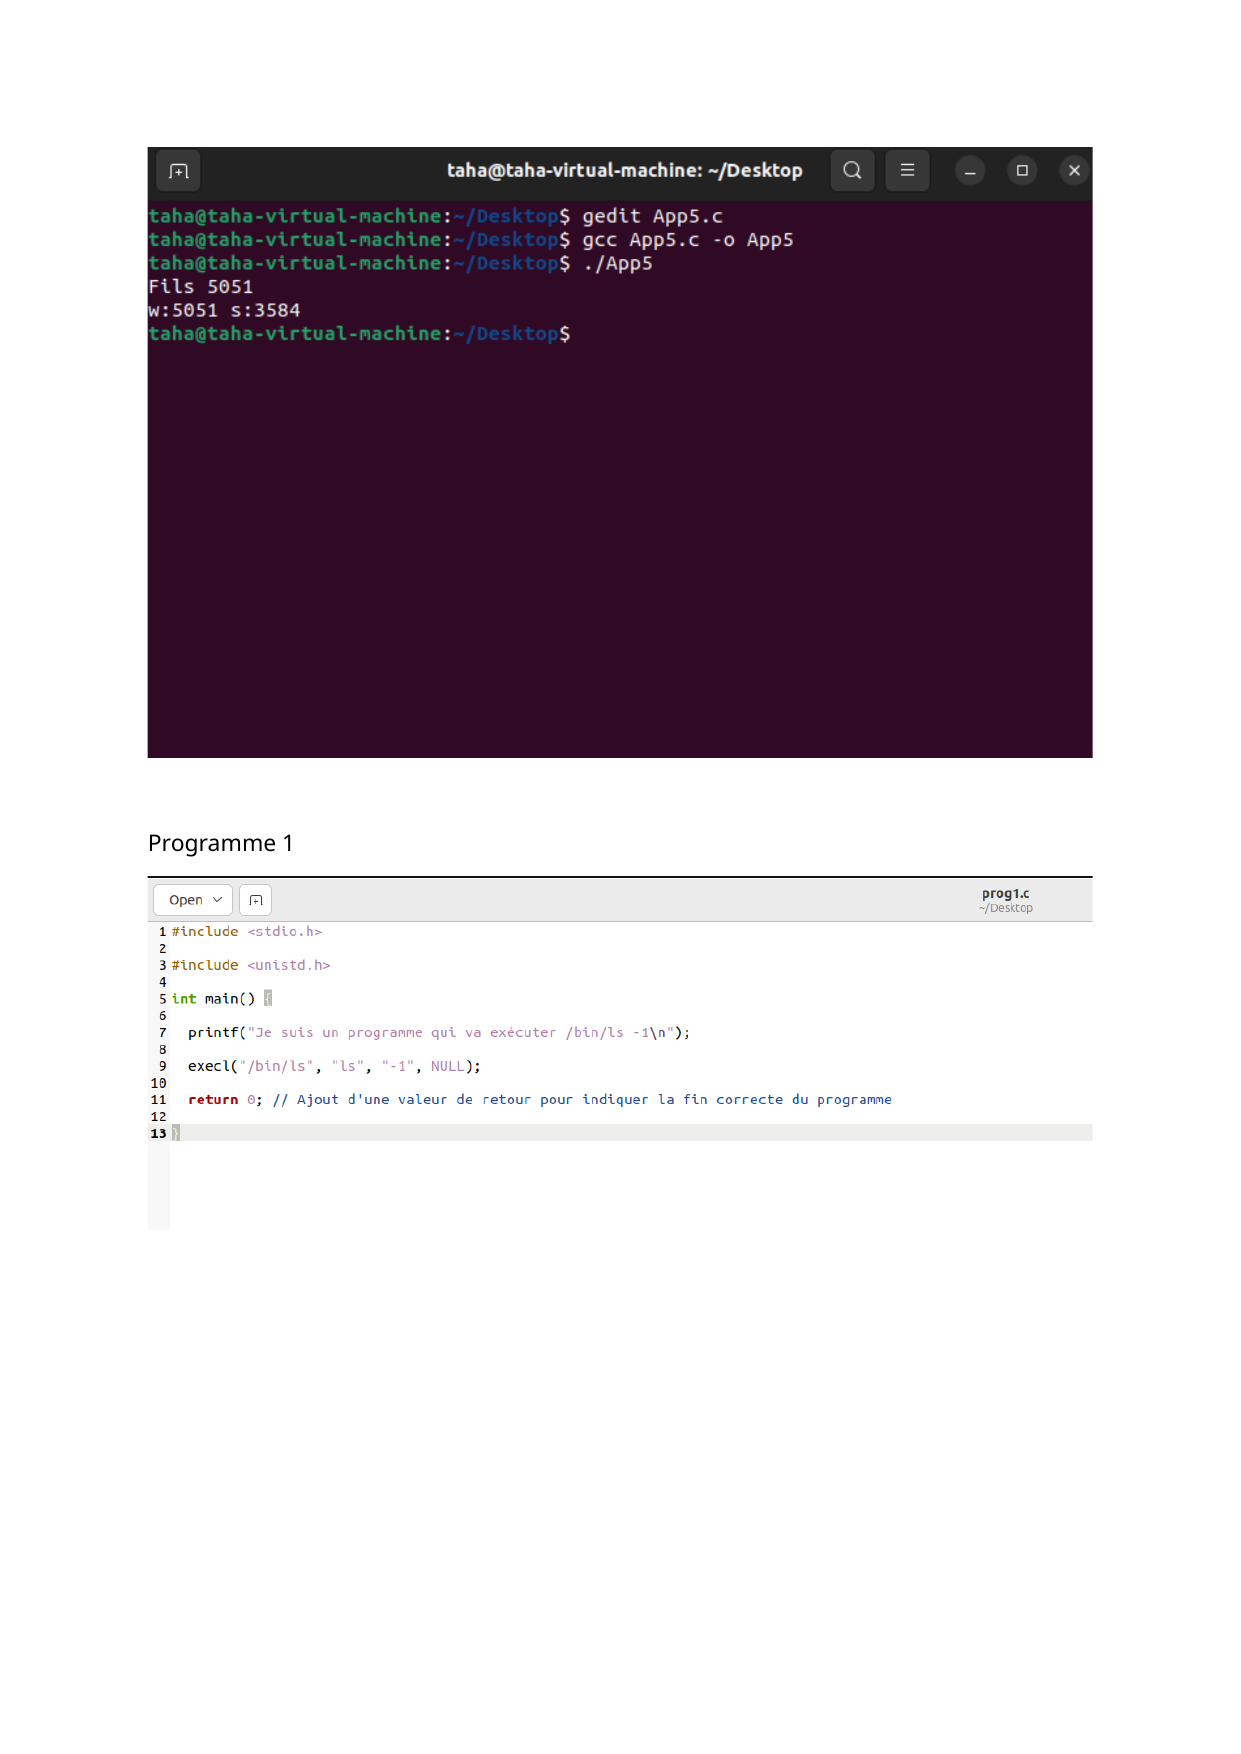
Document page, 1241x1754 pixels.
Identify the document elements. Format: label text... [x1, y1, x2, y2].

text Programme 1 [148, 827, 1093, 858]
